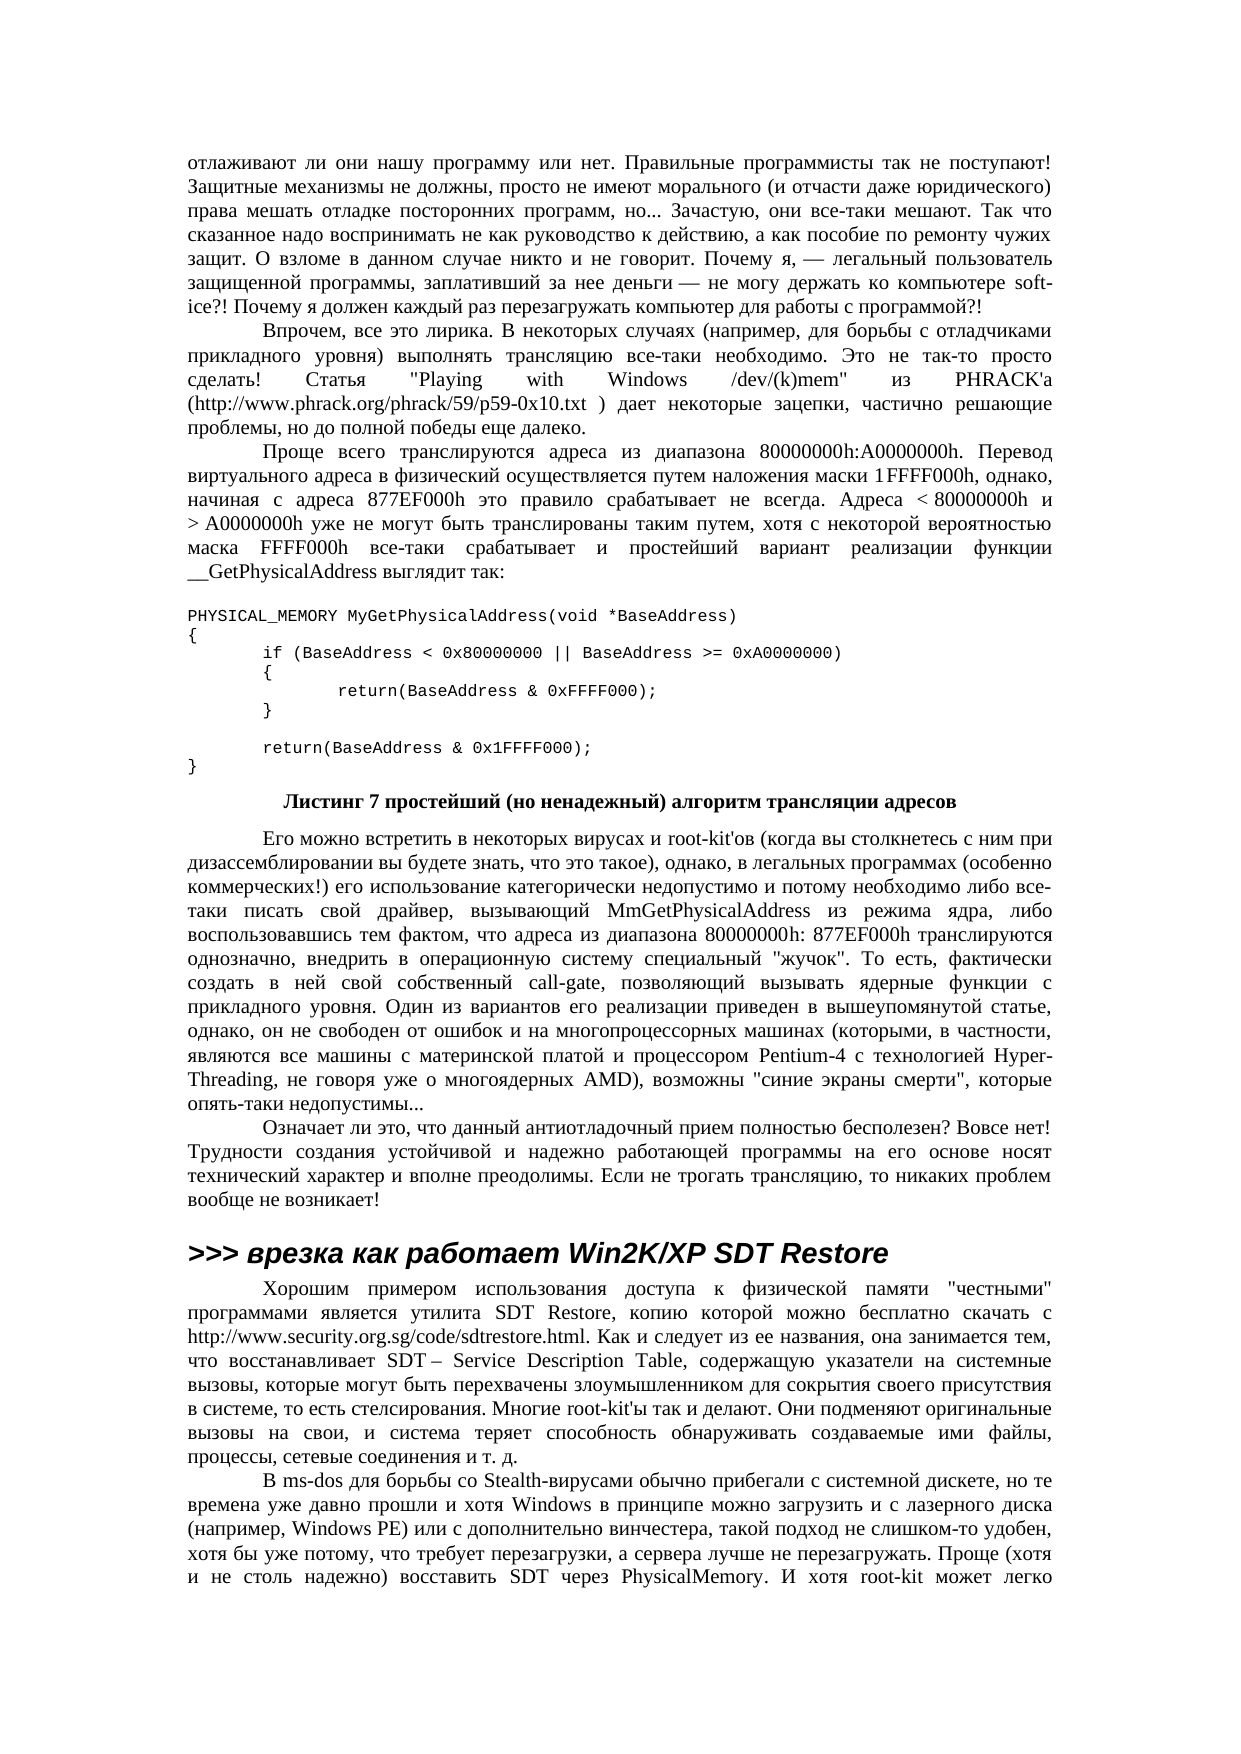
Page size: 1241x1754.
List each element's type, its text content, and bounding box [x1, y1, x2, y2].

text Хорошим примером использования доступа к физической памяти "честными" программами является утилита SDT Restore, копию которой можно бесплатно скачать с http://www.security.org.sg/code/sdtrestore.html. Как и следует из ее названия, она занимается тем, что восстанавливает SDT – Service Description Table, содержащую указатели на системные вызовы, которые могут быть перехвачены злоумышленником для сокрытия своего присутствия в системе, то есть стелсирования. Многие root-kit'ы так и делают. Они подменяют оригинальные вызовы на свои, и система теряет способность обнаруживать создаваемые ими файлы, процессы, сетевые соединения и т. д. [187, 1276, 1053, 1468]
text Проще всего транслируются адреса из диапазона 80000000h:A0000000h. Перевод виртуального адреса в физический осуществляется путем наложения маски 1FFFF000h, однако, начиная с адреса 877EF000h это правило срабатывает не всегда. Адреса < 80000000h и > A0000000h уже не могут быть транслированы таким путем, хотя с некоторой вероятностью маска FFFF000h все-таки срабатывает и простейший вариант реализации функции __GetPhysicalAddress выглядит так: [187, 439, 1053, 583]
text { [187, 664, 1053, 683]
text return(BaseAddress & 0x1FFFF000); [187, 739, 1053, 758]
text отлаживают ли они нашу программу или нет. Правильные программисты так не поступают! Защитные механизмы не должны, просто не имеют морального (и отчасти даже юридического) права мешать отладке посторонних программ, но... Зачастую, они все-таки мешают. Так что сказанное надо воспринимать не как руководство к действию, а как пособие по ремонту чужих защит. О взломе в данном случае никто и не говорит. Почему я, — легальный пользователь защищенной программы, заплативший за нее деньги — не могу держать ко компьютере soft-ice?! Почему я должен каждый раз перезагружать компьютер для работы с программой?! [187, 150, 1053, 318]
text if (BaseAddress < 0x80000000 || BaseAddress >= 0xA0000000) [187, 645, 1053, 664]
text Впрочем, все это лирика. В некоторых случаях (например, для борьбы с отладчиками прикладного уровня) выполнять трансляцию все-таки необходимо. Это не так-то просто сделать! Статья "Playing with Windows /dev/(k)mem" из PHRACK'а (http://www.phrack.org/phrack/59/p59-0x10.txt ) дает некоторые зацепки, частично решающие проблемы, но до полной победы еще далеко. [187, 318, 1053, 439]
text return(BaseAddress & 0xFFFF000); [187, 683, 1053, 701]
subtitle >>> врезка как работает Win2K/XP SDT Restore [187, 1236, 1053, 1269]
text Листинг 7 простейший (но ненадежный) алгоритм трансляции адресов [187, 789, 1053, 813]
text { [187, 626, 1053, 645]
text В ms-dos для борьбы со Stealth-вирусами обычно прибегали с системной дискете, но те времена уже давно прошли и хотя Windows в принципе можно загрузить и с лазерного диска (например, Windows PE) или с дополнительно винчестера, такой подход не слишком-то удобен, хотя бы уже потому, что требует перезагрузки, а сервера лучше не перезагружать. Проще (хотя и не столь надежно) восставить SDT через PhysicalMemory. И хотя root-kit может легко [187, 1468, 1053, 1588]
text Его можно встретить в некоторых вирусах и root-kit'ов (когда вы столкнетесь с ним при дизассемблировании вы будете знать, что это такое), однако, в легальных программах (особенно коммерческих!) его использование категорически недопустимо и потому необходимо либо все-таки писать свой драйвер, вызывающий MmGetPhysicalAddress из режима ядра, либо воспользовавшись тем фактом, что адреса из диапазона 80000000h: 877EF000h транслируются однозначно, внедрить в операционную систему специальный "жучок". То есть, фактически создать в ней свой собственный call-gate, позволяющий вызывать ядерные функции с прикладного уровня. Один из вариантов его реализации приведен в вышеупомянутой статье, однако, он не свободен от ошибок и на многопроцессорных машинах (которыми, в частности, являются все машины с материнской платой и процессором Pentium-4 с технологией Hyper-Threading, не говоря уже о многоядерных AMD), возможны "синие экраны смерти", которые опять-таки недопустимы... [187, 826, 1053, 1115]
text } [187, 701, 1053, 720]
text PHYSICAL_MEMORY MyGetPhysicalAddress(void *BaseAddress) [187, 607, 1053, 626]
text } [187, 758, 1053, 777]
text Означает ли это, что данный антиотладочный прием полностью бесполезен? Вовсе нет! Трудности создания устойчивой и надежно работающей программы на его основе носят технический характер и вполне преодолимы. Если не трогать трансляцию, то никаких проблем вообще не возникает! [187, 1115, 1053, 1211]
